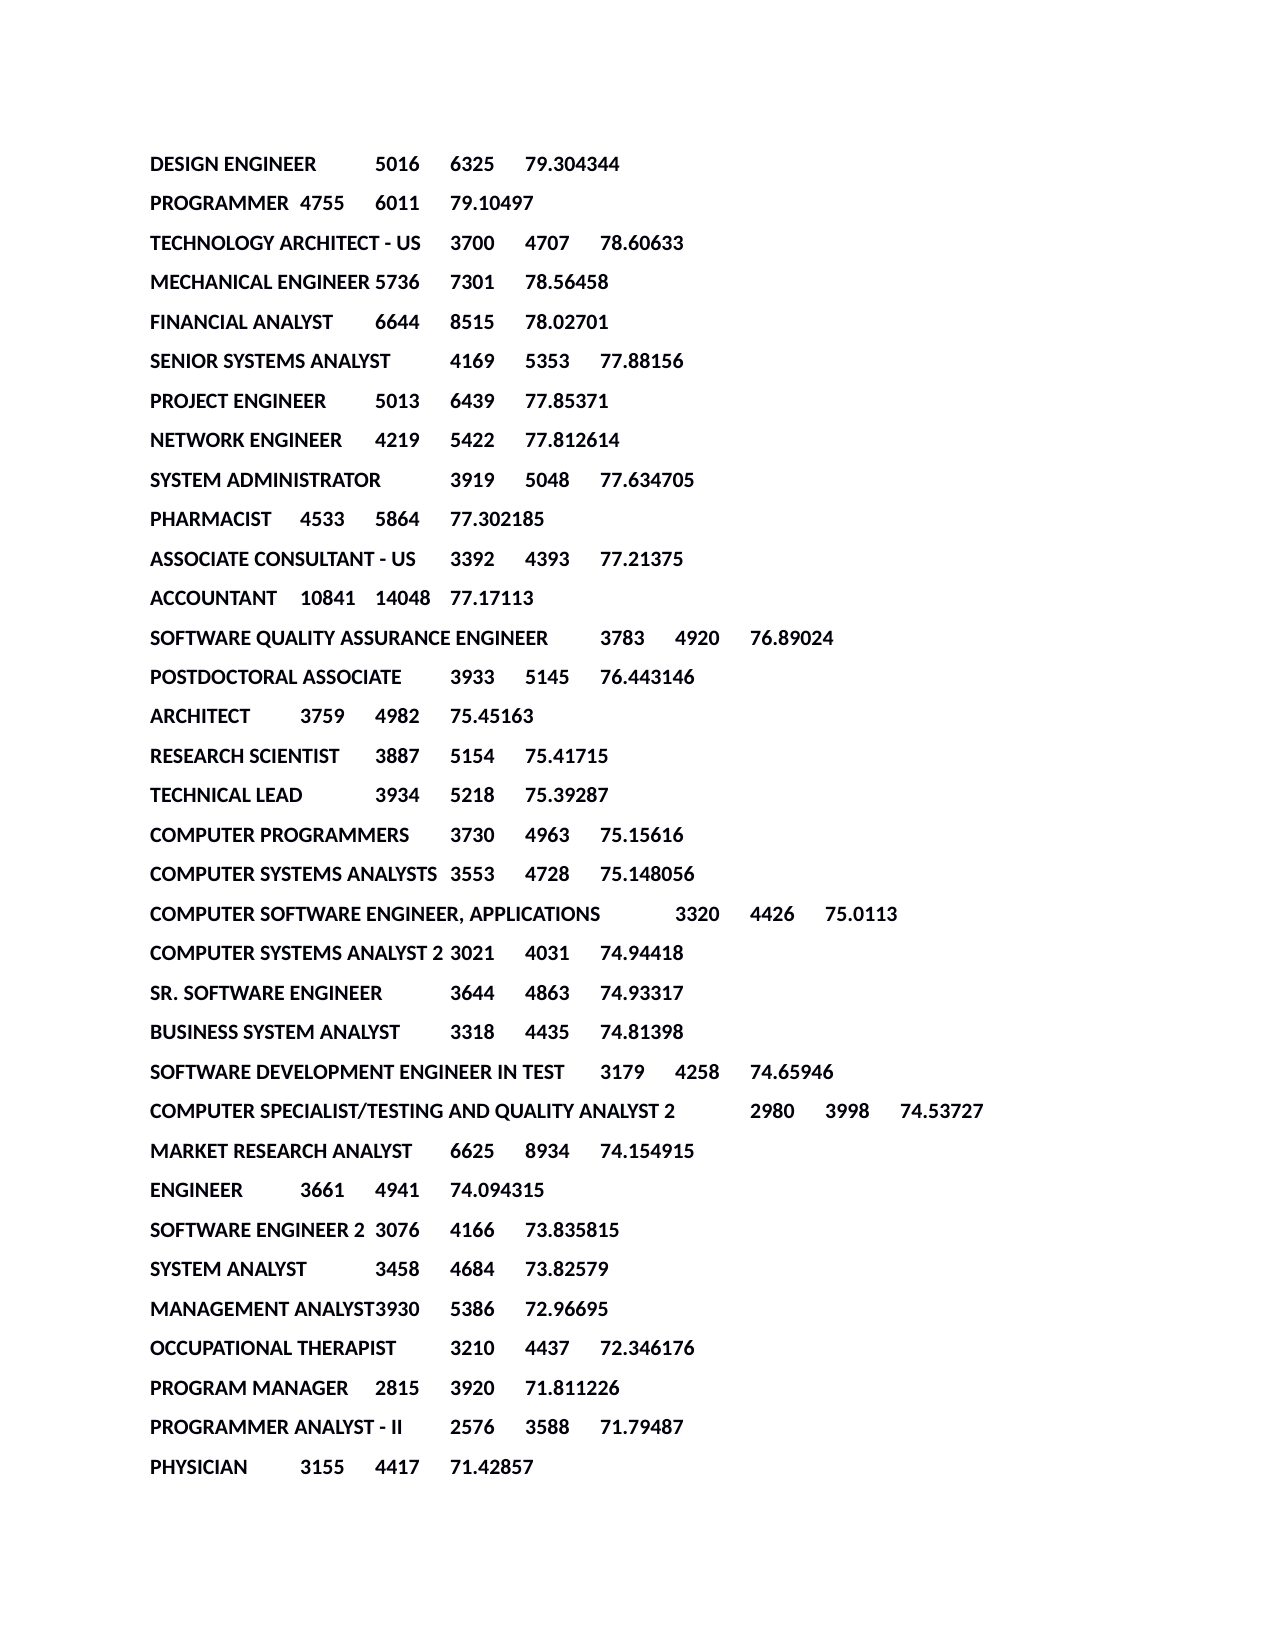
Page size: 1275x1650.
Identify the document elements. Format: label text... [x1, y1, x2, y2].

text SYSTEM ADMINISTRATOR 3919 5048 77.634705 [150, 466, 1125, 492]
text PHYSICIAN 3155 4417 71.42857 [150, 1453, 1125, 1479]
text ACCOUNTANT 10841 14048 77.17113 [150, 584, 1125, 611]
text SOFTWARE QUALITY ASSURANCE ENGINEER 3783 4920 76.89024 [150, 624, 1125, 650]
text DESIGN ENGINEER 5016 6325 79.304344 [150, 150, 1125, 177]
text COMPUTER SYSTEMS ANALYSTS 3553 4728 75.148056 [150, 861, 1125, 887]
text SR. SOFTWARE ENGINEER 3644 4863 74.93317 [150, 979, 1125, 1006]
text FINANCIAL ANALYST 6644 8515 78.02701 [150, 308, 1125, 334]
text MANAGEMENT ANALYST 3930 5386 72.96695 [150, 1295, 1125, 1322]
text COMPUTER SYSTEMS ANALYST 2 3021 4031 74.94418 [150, 939, 1125, 966]
text PROGRAMMER ANALYST - II 2576 3588 71.79487 [150, 1413, 1125, 1440]
text SOFTWARE DEVELOPMENT ENGINEER IN TEST 3179 4258 74.65946 [150, 1058, 1125, 1085]
text ARCHITECT 3759 4982 75.45163 [150, 703, 1125, 729]
text COMPUTER SOFTWARE ENGINEER, APPLICATIONS 3320 4426 75.0113 [150, 900, 1125, 927]
text SYSTEM ANALYST 3458 4684 73.82579 [150, 1255, 1125, 1282]
text COMPUTER SPECIALIST/TESTING AND QUALITY ANALYST 2 2980 3998 74.53727 [150, 1097, 1125, 1124]
text ENGINEER 3661 4941 74.094315 [150, 1176, 1125, 1203]
text PROJECT ENGINEER 5013 6439 77.85371 [150, 387, 1125, 413]
text PROGRAM MANAGER 2815 3920 71.811226 [150, 1374, 1125, 1401]
text COMPUTER PROGRAMMERS 3730 4963 75.15616 [150, 821, 1125, 848]
text ASSOCIATE CONSULTANT - US 3392 4393 77.21375 [150, 545, 1125, 571]
text SOFTWARE ENGINEER 2 3076 4166 73.835815 [150, 1216, 1125, 1243]
text MARKET RESEARCH ANALYST 6625 8934 74.154915 [150, 1137, 1125, 1164]
text MECHANICAL ENGINEER 5736 7301 78.56458 [150, 268, 1125, 295]
text PHARMACIST 4533 5864 77.302185 [150, 505, 1125, 532]
text RESEARCH SCIENTIST 3887 5154 75.41715 [150, 742, 1125, 769]
text OCCUPATIONAL THERAPIST 3210 4437 72.346176 [150, 1334, 1125, 1361]
text TECHNOLOGY ARCHITECT - US 3700 4707 78.60633 [150, 229, 1125, 256]
text SENIOR SYSTEMS ANALYST 4169 5353 77.88156 [150, 347, 1125, 374]
text PROGRAMMER 4755 6011 79.10497 [150, 189, 1125, 216]
text NETWORK ENGINEER 4219 5422 77.812614 [150, 426, 1125, 453]
text TECHNICAL LEAD 3934 5218 75.39287 [150, 782, 1125, 808]
text POSTDOCTORAL ASSOCIATE 3933 5145 76.443146 [150, 663, 1125, 690]
text BUSINESS SYSTEM ANALYST 3318 4435 74.81398 [150, 1018, 1125, 1045]
